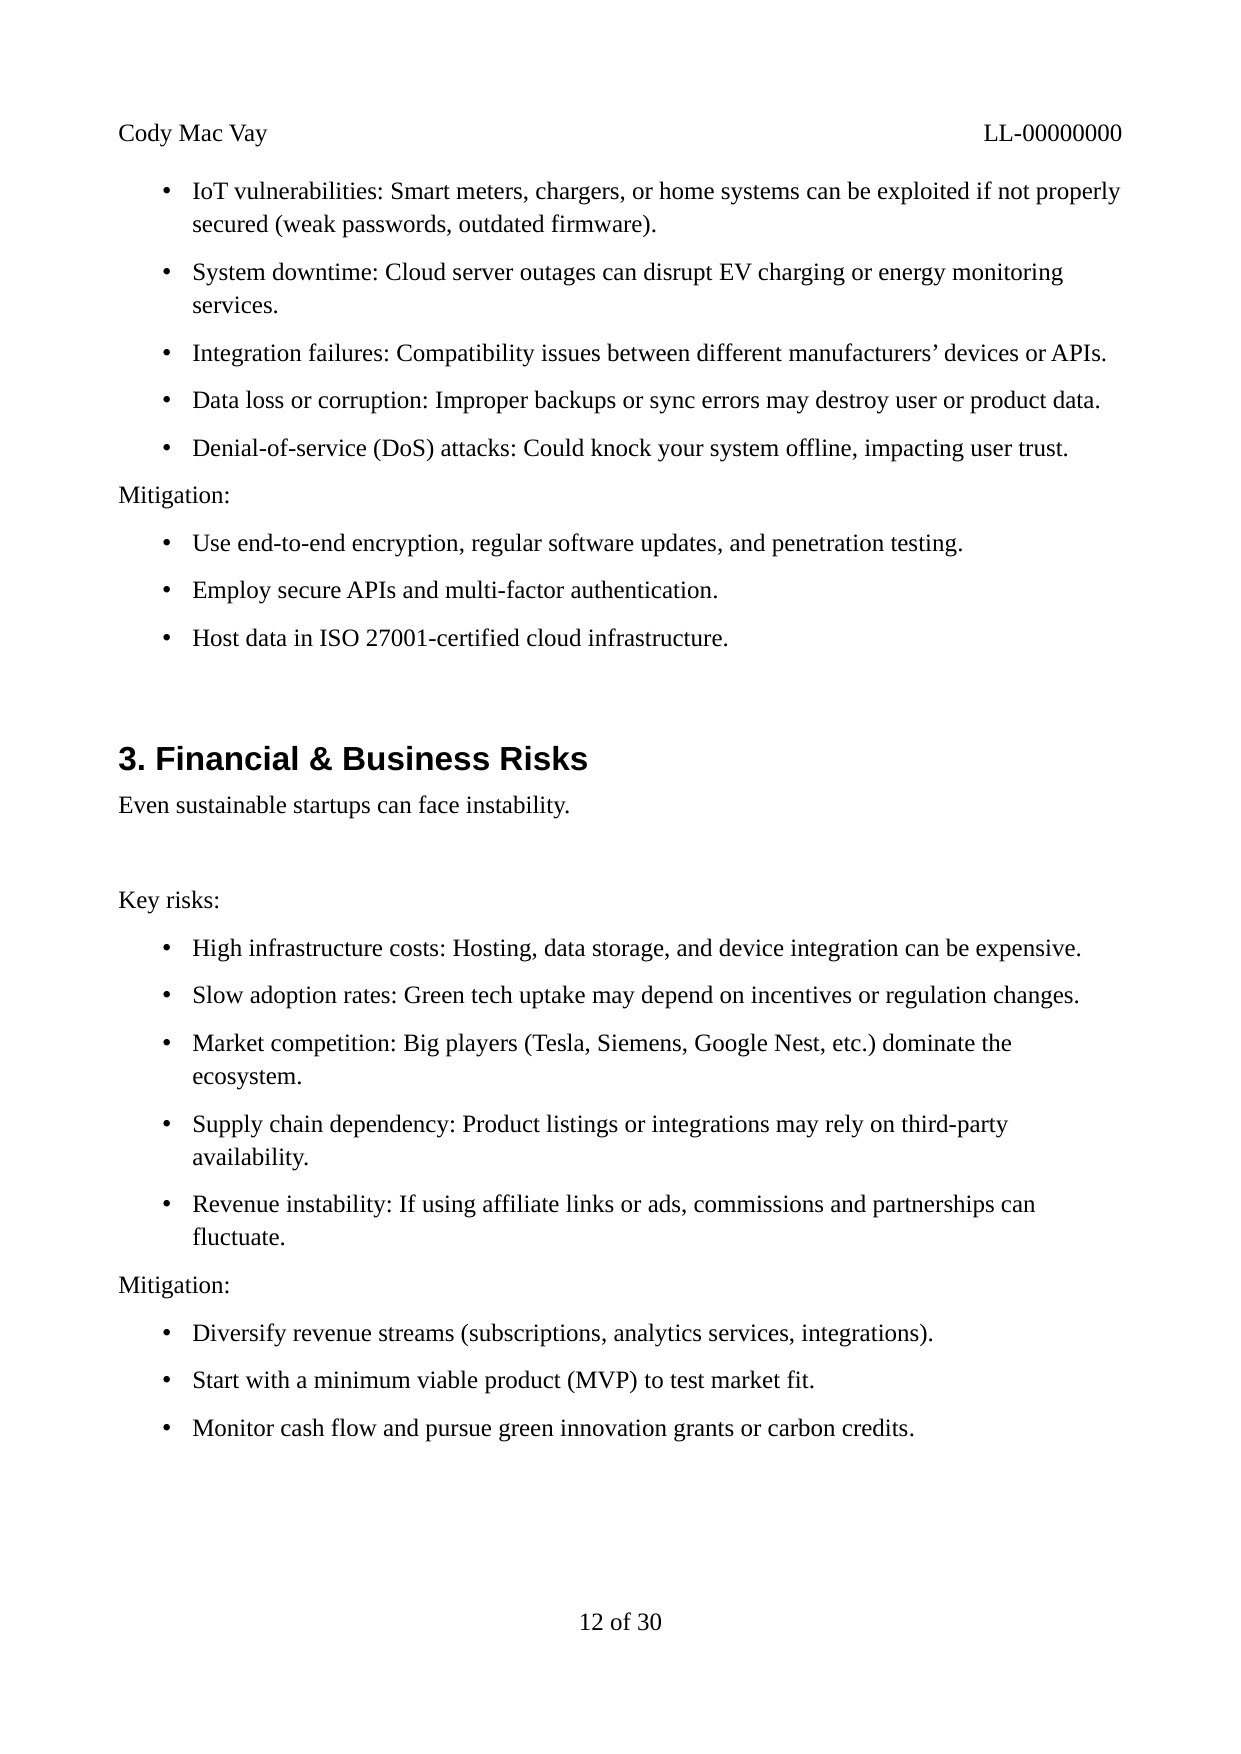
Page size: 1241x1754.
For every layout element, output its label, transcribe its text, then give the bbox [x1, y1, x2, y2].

list Host data in ISO 27001-certified cloud infrastructure. [162, 623, 1122, 652]
list High infrastructure costs: Hosting, data storage, and device integration can be expensive. [162, 933, 1122, 962]
list Monitor cash flow and pursue green innovation grants or carbon credits. [162, 1413, 1122, 1442]
list IoT vulnerabilities: Smart meters, chargers, or home systems can be exploited if not properly secured (weak passwords, outdated firmware). [162, 176, 1122, 238]
list Denial-of-service (DoS) attacks: Could knock your system offline, impacting user trust. [162, 433, 1122, 462]
list Use end-to-end encryption, regular software updates, and penetration testing. [162, 528, 1122, 557]
list Data loss or corruption: Improper backups or sync errors may destroy user or product data. [162, 385, 1122, 414]
list Slow adoption rates: Green tech uptake may depend on incentives or regulation changes. [162, 981, 1122, 1009]
list Employ secure APIs and multi-factor authentication. [162, 576, 1122, 604]
subtitle 3. Financial & Business Risks [118, 739, 1122, 778]
list System downtime: Cloud server outages can disrupt EV charging or energy monitoring services. [162, 257, 1122, 319]
text Mitigation: [118, 1270, 1122, 1299]
text Mitigation: [118, 480, 1122, 509]
list Market competition: Big players (Tesla, Siemens, Google Nest, etc.) dominate the ecosystem. [162, 1028, 1122, 1090]
text Even sustainable startups can face instability. [118, 790, 1122, 819]
text Key risks: [118, 885, 1122, 914]
list Diversify revenue streams (subscriptions, analytics services, integrations). [162, 1318, 1122, 1346]
list Integration failures: Compatibility issues between different manufacturers’ devices or APIs. [162, 338, 1122, 366]
list Start with a minimum viable product (MVP) to test market fit. [162, 1365, 1122, 1394]
list Revenue instability: If using affiliate links or ads, commissions and partnerships can fluctuate. [162, 1189, 1122, 1251]
list Supply chain dependency: Product listings or integrations may rely on third-party availability. [162, 1109, 1122, 1171]
